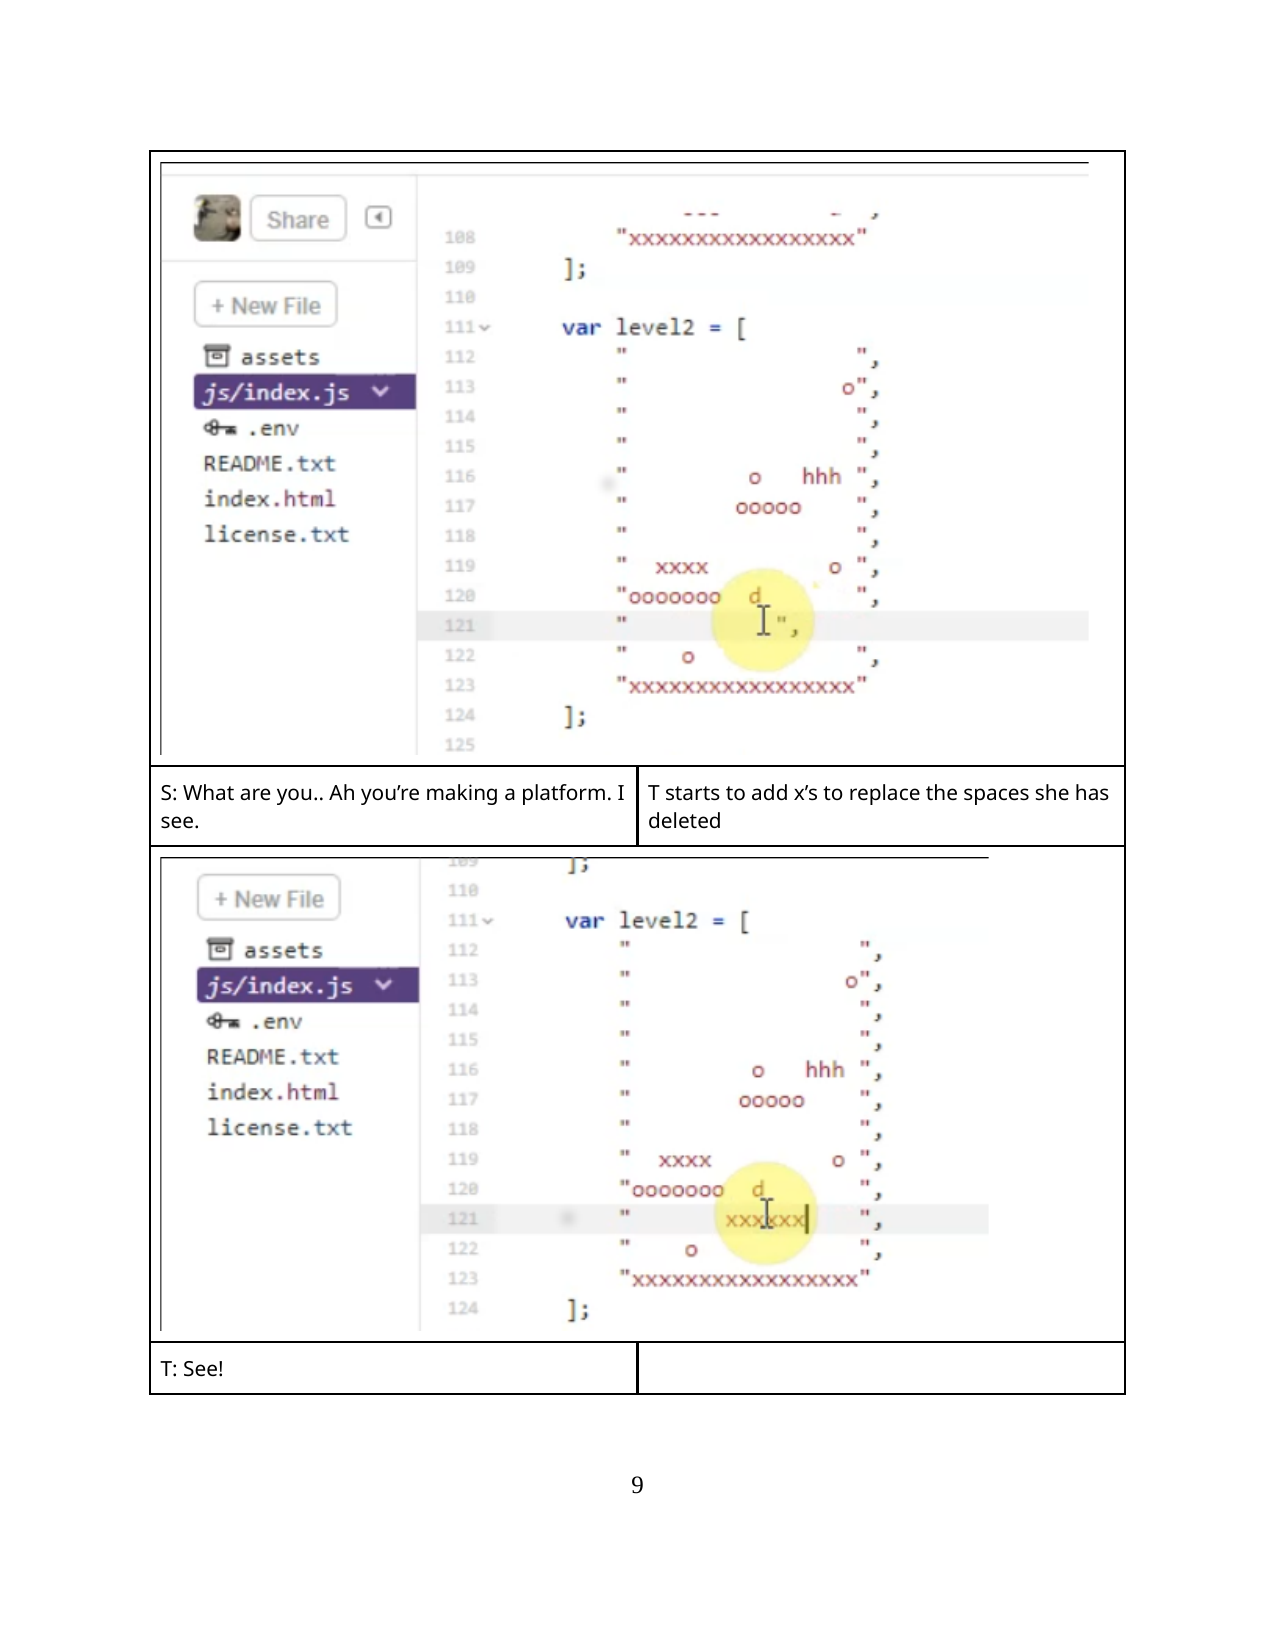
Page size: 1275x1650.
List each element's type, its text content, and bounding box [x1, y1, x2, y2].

table_cell S: What are you.. Ah you’re making a platform. I see. [151, 767, 636, 845]
table_cell [151, 152, 1124, 765]
table_cell [151, 847, 1124, 1341]
table_cell T starts to add x’s to replace the spaces she has deleted [639, 767, 1124, 845]
table_cell T: See! [151, 1343, 636, 1393]
table_cell [639, 1343, 1124, 1393]
picture [160, 857, 989, 1331]
picture [160, 162, 1089, 755]
